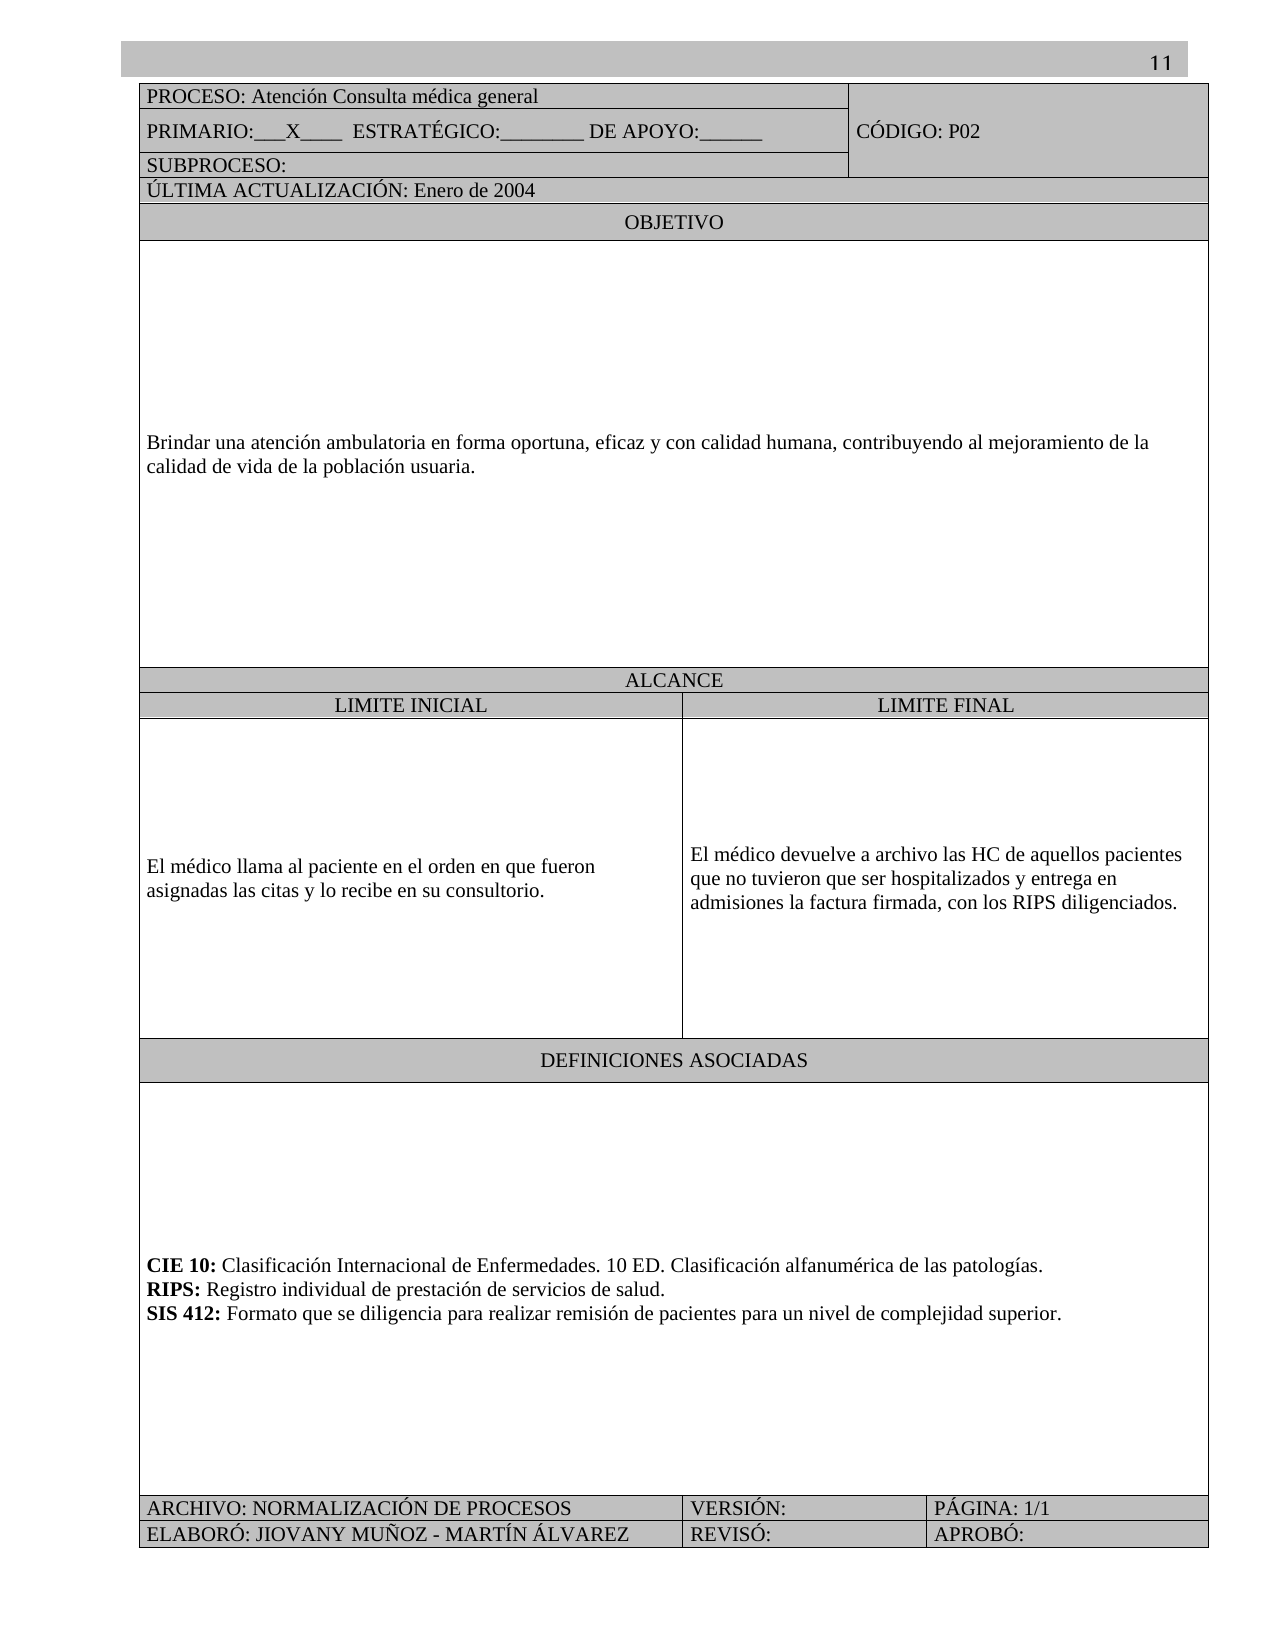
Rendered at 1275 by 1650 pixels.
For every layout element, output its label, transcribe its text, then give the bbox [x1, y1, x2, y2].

table_cell OBJETIVO [140, 204, 1208, 240]
table_cell El médico llama al paciente en el orden en que fueron asignadas las citas y lo recibe en su consultorio. [140, 719, 682, 1038]
table_header CÓDIGO: P02 [849, 84, 1208, 177]
table_header PROCESO: Atención Consulta médica general [121, 41, 1188, 77]
table_cell PRIMARIO:___X____ ESTRATÉGICO:________ DE APOYO:______ [140, 109, 848, 152]
table_cell ELABORÓ: JIOVANY MUÑOZ - MARTÍN ÁLVAREZ [140, 1521, 682, 1547]
table_cell ÚLTIMA ACTUALIZACIÓN: Enero de 2004 [140, 178, 1208, 202]
table_cell DEFINICIONES ASOCIADAS [140, 1039, 1208, 1082]
table_cell Brindar una atención ambulatoria en forma oportuna, eficaz y con calidad humana, contribuyendo al mejoramiento de la calidad de vida de la población usuaria. [140, 241, 1208, 667]
table_cell SUBPROCESO: [140, 153, 848, 177]
table_cell VERSIÓN: [683, 1496, 926, 1520]
table_cell El médico devuelve a archivo las HC de aquellos pacientes que no tuvieron que ser hospitalizados y entrega en admisiones la factura firmada, con los RIPS diligenciados. [683, 719, 1208, 1038]
table_cell ARCHIVO: NORMALIZACIÓN DE PROCESOS [140, 1496, 682, 1520]
table_cell PÁGINA: 1/1 [927, 1496, 1208, 1520]
table_cell ALCANCE [140, 668, 1208, 692]
table_cell REVISÓ: [683, 1521, 926, 1547]
table_cell LIMITE INICIAL [140, 693, 682, 717]
table_cell APROBÓ: [927, 1521, 1208, 1547]
table_header PROCESO: Atención Consulta médica general [140, 84, 848, 108]
table_cell LIMITE FINAL [683, 693, 1208, 717]
table_cell CIE 10: Clasificación Internacional de Enfermedades. 10 ED. Clasificación alfanumérica de las patologías. RIPS: Registro individual de prestación de servicios de salud. SIS 412: Formato que se diligencia para realizar remisión de pacientes para un nivel de complejidad superior. [140, 1083, 1208, 1495]
